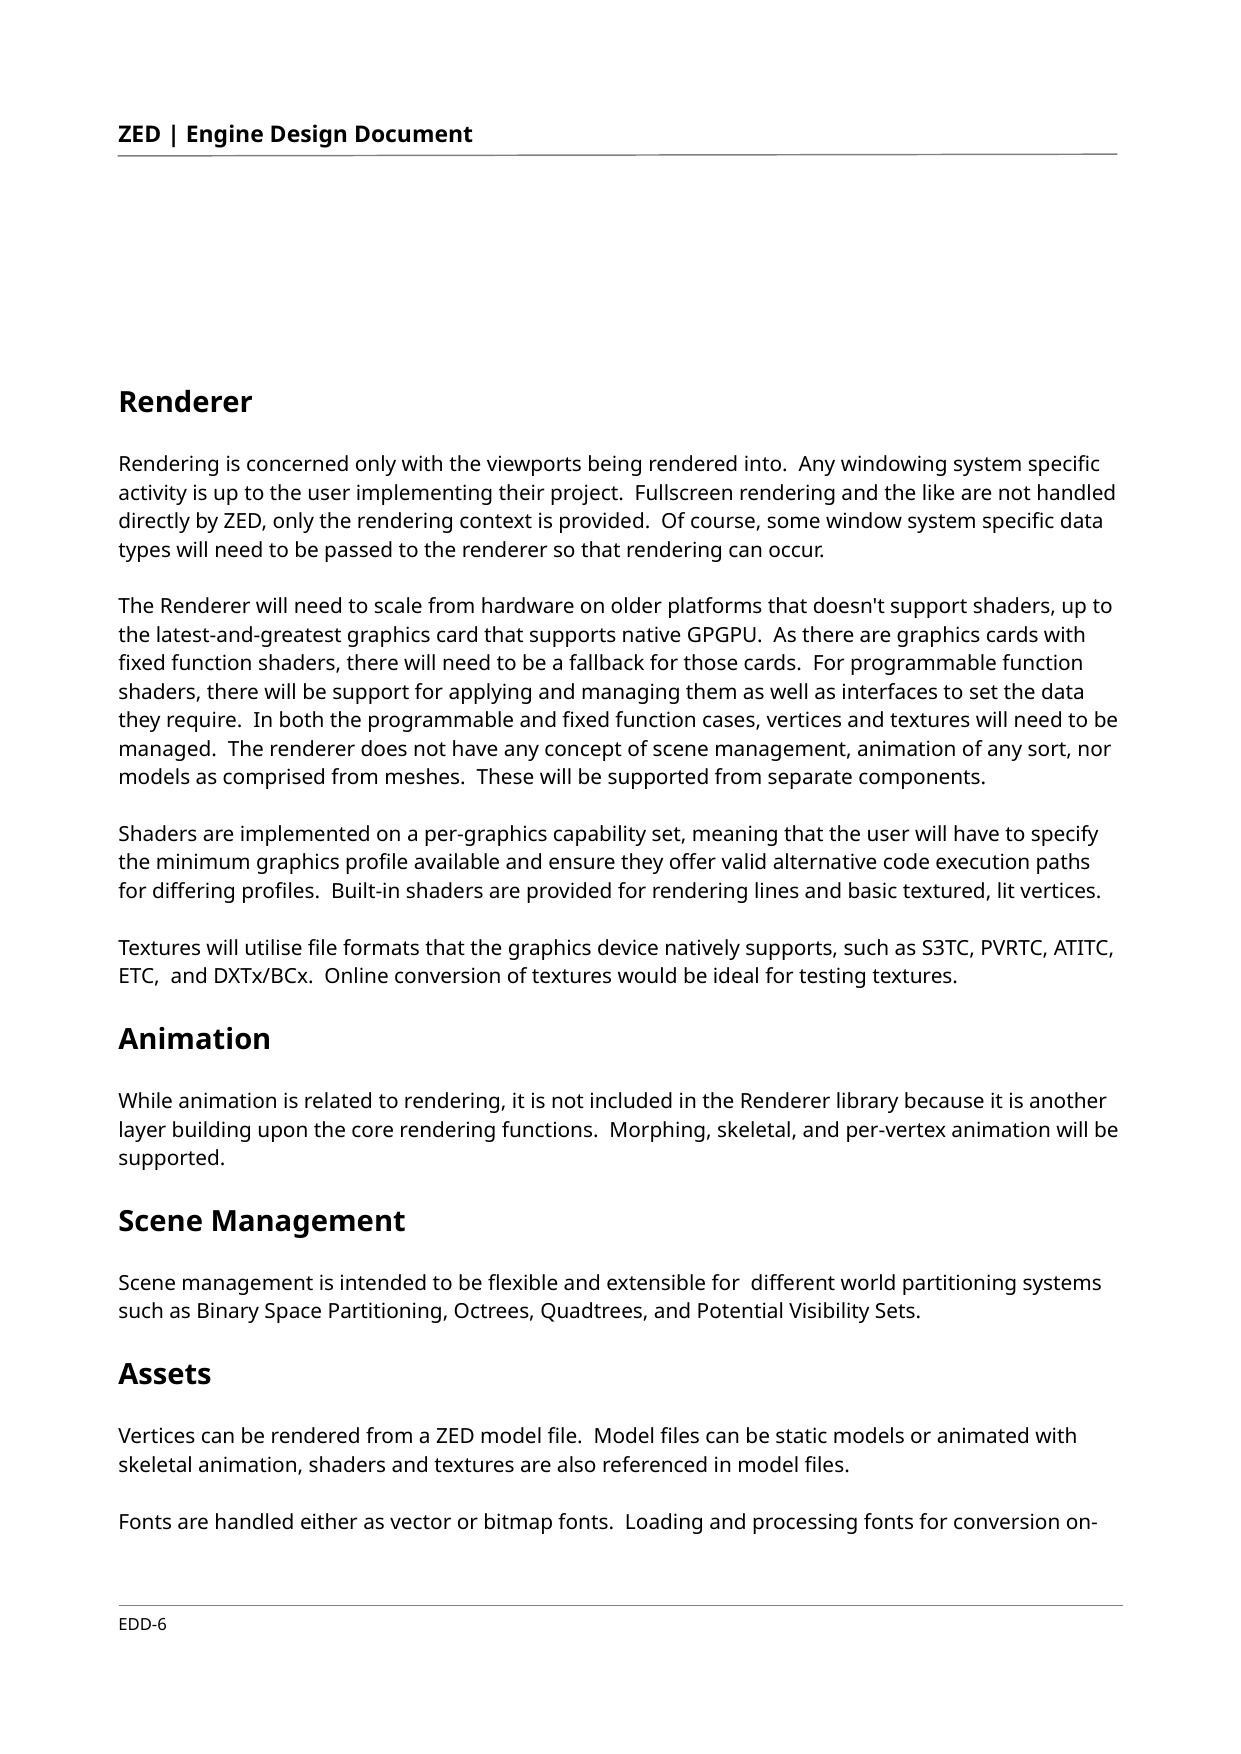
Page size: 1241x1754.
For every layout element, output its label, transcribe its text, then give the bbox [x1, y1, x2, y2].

text Fonts are handled either as vector or bitmap fonts. Loading and processing fonts for conversion on- [118, 1507, 1122, 1535]
text Textures will utilise file formats that the graphics device natively supports, such as S3TC, PVRTC, ATITC, ETC, and DXTx/BCx. Online conversion of textures would be ideal for testing textures. [118, 933, 1122, 990]
text The Renderer will need to scale from hardware on older platforms that doesn't support shaders, up to the latest-and-greatest graphics card that supports native GPGPU. As there are graphics cards with fixed function shaders, there will need to be a fallback for those cards. For programmable function shaders, there will be support for applying and managing them as well as interfaces to set the data they require. In both the programmable and fixed function cases, vertices and textures will need to be managed. The renderer does not have any concept of scene management, animation of any sort, nor models as comprised from meshes. These will be supported from separate components. [118, 592, 1122, 791]
text Scene Management [118, 1200, 1122, 1240]
text Renderer [118, 381, 1122, 421]
text Animation [118, 1018, 1122, 1058]
text Assets [118, 1353, 1122, 1393]
text Rendering is concerned only with the viewports being rendered into. Any windowing system specific activity is up to the user implementing their project. Fullscreen rendering and the like are not handled directly by ZED, only the rendering context is provided. Of course, some window system specific data types will need to be passed to the renderer so that rendering can occur. [118, 449, 1122, 563]
text Vertices can be rendered from a ZED model file. Model files can be static models or animated with skeletal animation, shaders and textures are also referenced in model files. [118, 1422, 1122, 1478]
text Shaders are implemented on a per-graphics capability set, meaning that the user will have to specify the minimum graphics profile available and ensure they offer valid alternative code execution paths for differing profiles. Built-in shaders are provided for rendering lines and basic textured, lit vertices. [118, 819, 1122, 904]
text Scene management is intended to be flexible and extensible for different world partitioning systems such as Binary Space Partitioning, Octrees, Quadtrees, and Potential Visibility Sets. [118, 1268, 1122, 1325]
text While animation is related to rendering, it is not included in the Renderer library because it is another layer building upon the core rendering functions. Morphing, skeletal, and per-vertex animation will be supported. [118, 1086, 1122, 1172]
